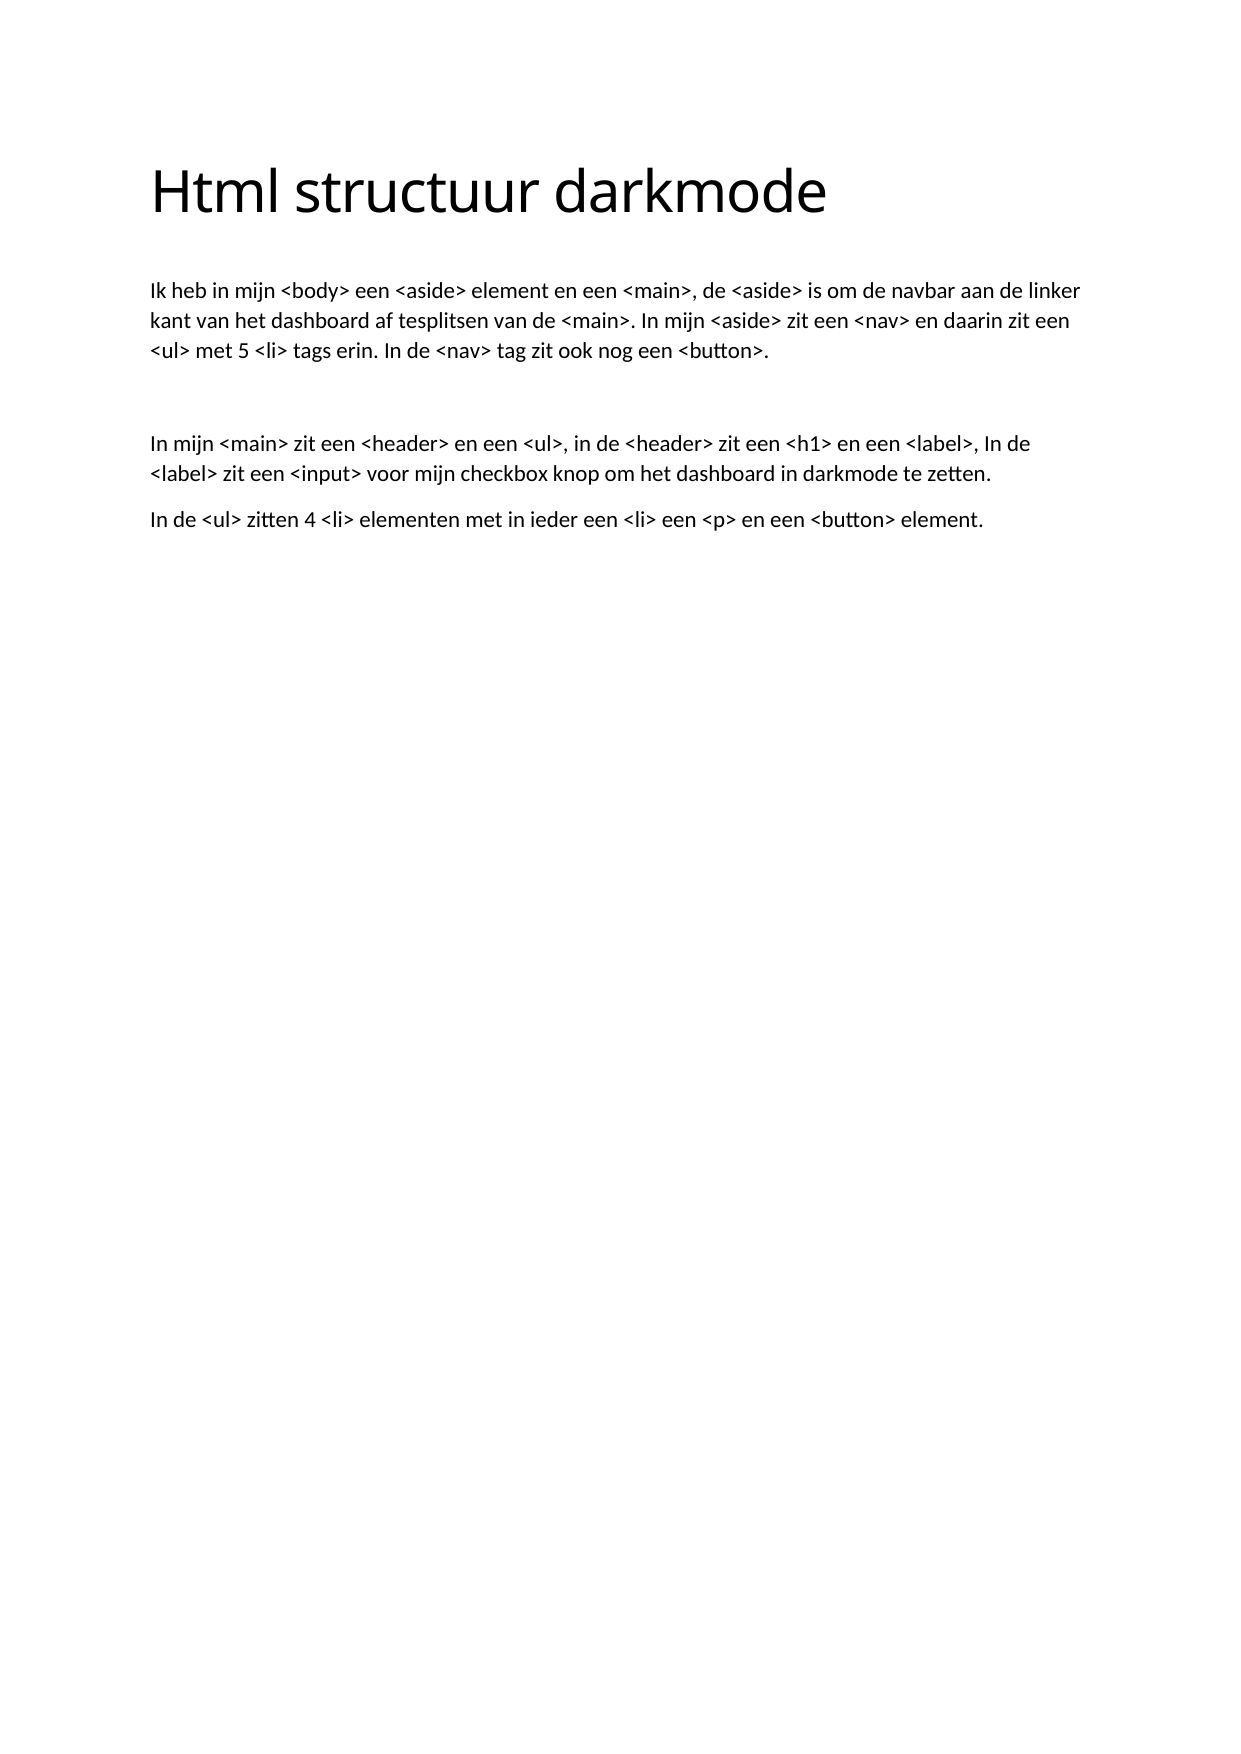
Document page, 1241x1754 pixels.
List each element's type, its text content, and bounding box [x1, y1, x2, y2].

title Html structuur darkmode [150, 150, 1090, 229]
text In de <ul> zitten 4 <li> elementen met in ieder een <li> een <p> en een <button> element. [150, 505, 1090, 533]
text Ik heb in mijn <body> een <aside> element en een <main>, de <aside> is om de navbar aan de linker kant van het dashboard af tesplitsen van de <main>. In mijn <aside> zit een <nav> en daarin zit een <ul> met 5 <li> tags erin. In de <nav> tag zit ook nog een <button>. [150, 276, 1090, 364]
text In mijn <main> zit een <header> en een <ul>, in de <header> zit een <h1> en een <label>, In de <label> zit een <input> voor mijn checkbox knop om het dashboard in darkmode te zetten. [150, 429, 1090, 487]
